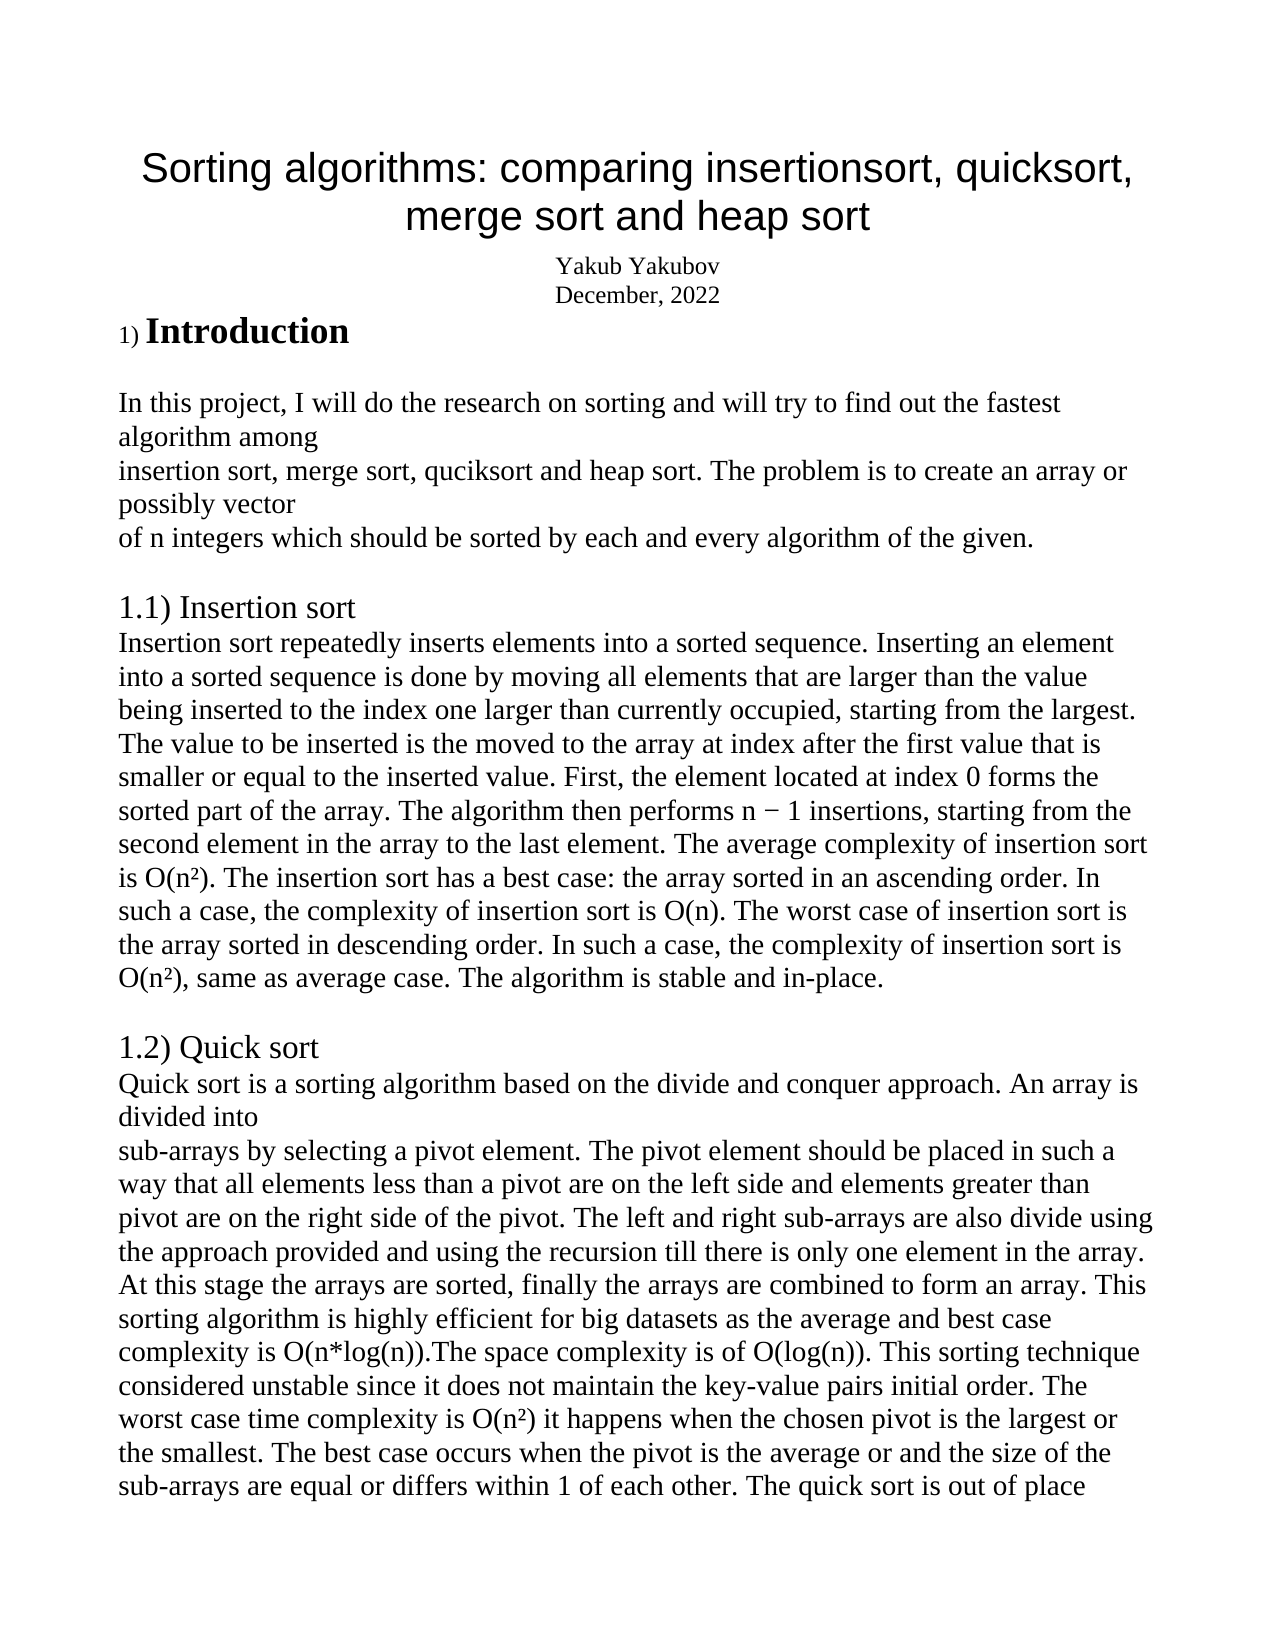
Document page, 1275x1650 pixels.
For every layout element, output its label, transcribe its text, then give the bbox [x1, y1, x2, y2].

title Sorting algorithms: comparing insertionsort, quicksort, merge sort and heap sort [118, 143, 1157, 239]
text sub-arrays by selecting a pivot element. The pivot element should be placed in such a way that all elements less than a pivot are on the left side and elements greater than pivot are on the right side of the pivot. The left and right sub-arrays are also divide using the approach provided and using the recursion till there is only one element in the array. At this stage the arrays are sorted, finally the arrays are combined to form an array. This sorting algorithm is highly efficient for big datasets as the average and best case complexity is O(n*log(n)).The space complexity is of O(log(n)). This sorting technique considered unstable since it does not maintain the key-value pairs initial order. The worst case time complexity is O(n²) it happens when the chosen pivot is the largest or the smallest. The best case occurs when the pivot is the average or and the size of the sub-arrays are equal or differs within 1 of each other. The quick sort is out of place [118, 1133, 1157, 1502]
text Insertion sort repeatedly inserts elements into a sorted sequence. Inserting an element into a sorted sequence is done by moving all elements that are larger than the value being inserted to the index one larger than currently occupied, starting from the largest. The value to be inserted is the moved to the array at index after the first value that is smaller or equal to the inserted value. First, the element located at index 0 forms the sorted part of the array. The algorithm then performs n − 1 insertions, starting from the second element in the array to the last element. The average complexity of insertion sort is O(n²). The insertion sort has a best case: the array sorted in an ascending order. In such a case, the complexity of insertion sort is O(n). The worst case of insertion sort is the array sorted in descending order. In such a case, the complexity of insertion sort is O(n²), same as average case. The algorithm is stable and in-place. [118, 625, 1157, 994]
text insertion sort, merge sort, quciksort and heap sort. The problem is to create an array or possibly vector [118, 453, 1157, 520]
text In this project, I will do the research on sorting and will try to find out the fastest algorithm among [118, 386, 1157, 453]
text Quick sort is a sorting algorithm based on the divide and conquer approach. An array is divided into [118, 1066, 1157, 1133]
text December, 2022 [118, 280, 1157, 309]
text 1) Introduction [118, 309, 1157, 352]
text Yakub Yakubov [118, 251, 1157, 280]
text of n integers which should be sorted by each and every algorithm of the given. [118, 520, 1157, 553]
text 1.2) Quick sort [118, 1028, 1157, 1066]
text 1.1) Insertion sort [118, 587, 1157, 625]
